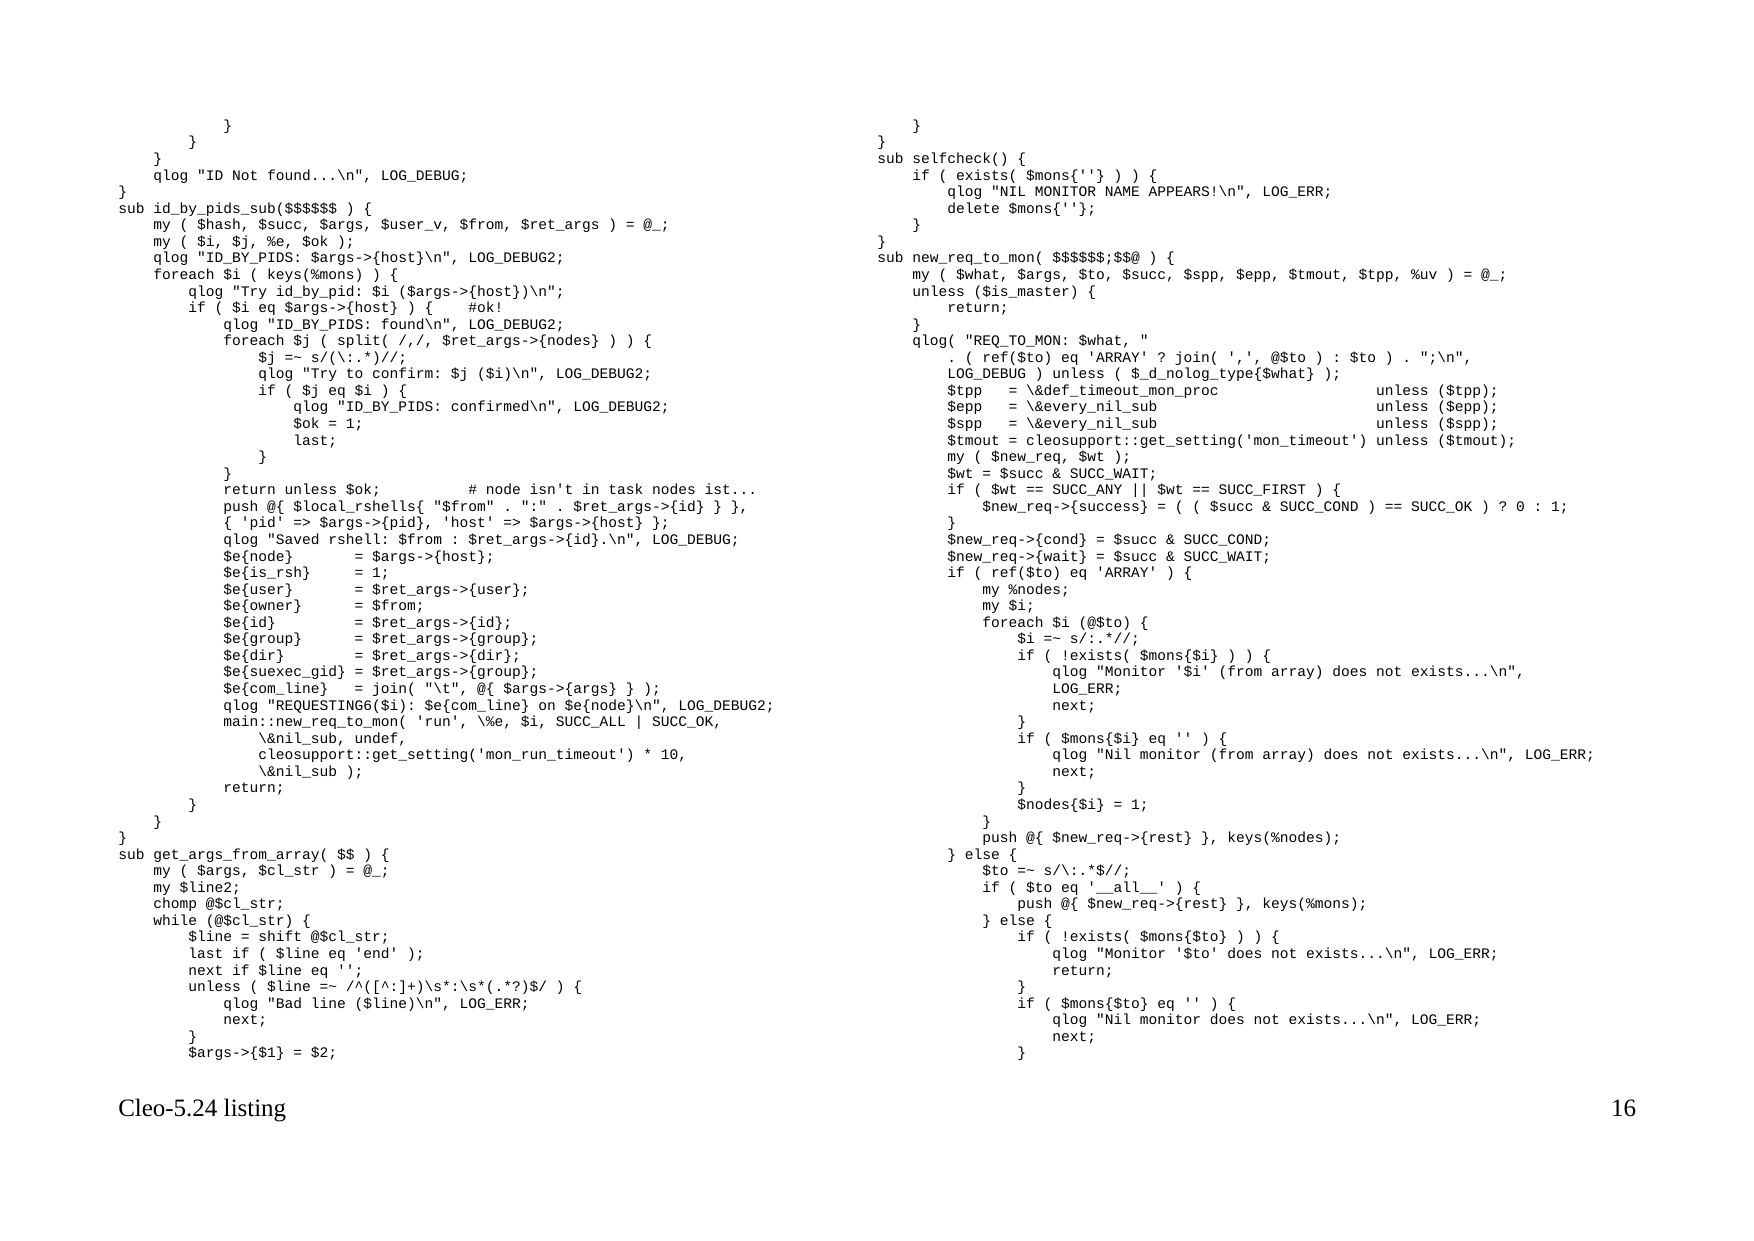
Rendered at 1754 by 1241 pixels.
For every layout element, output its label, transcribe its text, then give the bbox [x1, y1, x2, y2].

text } [118, 1029, 877, 1046]
text if ( $j eq $i ) { [118, 383, 877, 400]
text $e{owner} = $from; [118, 598, 877, 615]
text } [877, 714, 1636, 731]
text } [877, 217, 1636, 234]
text $j =~ s/(\:.*)//; [118, 350, 877, 367]
text } [118, 135, 877, 151]
text $nodes{$i} = 1; [877, 797, 1636, 814]
text sub new_req_to_mon( $$$$$$;$$@ ) { [877, 251, 1636, 267]
text my ( $hash, $succ, $args, $user_v, $from, $ret_args ) = @_; [118, 217, 877, 234]
text $ok = 1; [118, 416, 877, 433]
text qlog "ID_BY_PIDS: confirmed\n", LOG_DEBUG2; [118, 400, 877, 416]
text $epp = \&every_nil_sub unless ($epp); [877, 400, 1636, 416]
text qlog "Saved rshell: $from : $ret_args->{id}.\n", LOG_DEBUG; [118, 532, 877, 549]
text $e{dir} = $ret_args->{dir}; [118, 648, 877, 665]
text if ( ref($to) eq 'ARRAY' ) { [877, 565, 1636, 582]
text while (@$cl_str) { [118, 913, 877, 930]
text my ( $i, $j, %e, $ok ); [118, 234, 877, 251]
text $e{group} = $ret_args->{group}; [118, 632, 877, 648]
text if ( $wt == SUCC_ANY || $wt == SUCC_FIRST ) { [877, 482, 1636, 499]
text my $i; [877, 598, 1636, 615]
text next if $line eq ''; [118, 963, 877, 979]
text } [877, 516, 1636, 532]
text $tpp = \&def_timeout_mon_proc unless ($tpp); [877, 383, 1636, 400]
text sub selfcheck() { [877, 151, 1636, 168]
text return unless $ok; # node isn't in task nodes ist... [118, 482, 877, 499]
text foreach $i ( keys(%mons) ) { [118, 267, 877, 284]
text if ( $mons{$i} eq '' ) { [877, 731, 1636, 747]
text delete $mons{''}; [877, 201, 1636, 217]
text } [118, 118, 877, 135]
text $e{id} = $ret_args->{id}; [118, 615, 877, 632]
text \&nil_sub ); [118, 764, 877, 781]
text } [877, 234, 1636, 251]
text qlog "ID_BY_PIDS: $args->{host}\n", LOG_DEBUG2; [118, 251, 877, 267]
text my ( $args, $cl_str ) = @_; [118, 863, 877, 880]
text } [877, 1046, 1636, 1062]
text next; [877, 698, 1636, 714]
text $new_req->{success} = ( ( $succ & SUCC_COND ) == SUCC_OK ) ? 0 : 1; [877, 499, 1636, 516]
text $spp = \&every_nil_sub unless ($spp); [877, 416, 1636, 433]
text sub id_by_pids_sub($$$$$$ ) { [118, 201, 877, 217]
text \&nil_sub, undef, [118, 731, 877, 747]
text if ( !exists( $mons{$i} ) ) { [877, 648, 1636, 665]
text my ( $new_req, $wt ); [877, 449, 1636, 466]
text qlog "ID Not found...\n", LOG_DEBUG; [118, 168, 877, 184]
text } [118, 449, 877, 466]
text qlog "REQUESTING6($i): $e{com_line} on $e{node}\n", LOG_DEBUG2; [118, 698, 877, 714]
text foreach $i (@$to) { [877, 615, 1636, 632]
text qlog "Try to confirm: $j ($i)\n", LOG_DEBUG2; [118, 367, 877, 383]
text my $line2; [118, 880, 877, 897]
text my %nodes; [877, 582, 1636, 598]
text } [118, 151, 877, 168]
text $e{suexec_gid} = $ret_args->{group}; [118, 665, 877, 681]
text } [877, 317, 1636, 333]
text . ( ref($to) eq 'ARRAY' ? join( ',', @$to ) : $to ) . ";\n", [877, 350, 1636, 367]
text $e{node} = $args->{host}; [118, 549, 877, 565]
text } [118, 466, 877, 482]
text qlog "NIL MONITOR NAME APPEARS!\n", LOG_ERR; [877, 184, 1636, 201]
text $tmout = cleosupport::get_setting('mon_timeout') unless ($tmout); [877, 433, 1636, 449]
text } [877, 979, 1636, 996]
text if ( $mons{$to} eq '' ) { [877, 996, 1636, 1012]
text sub get_args_from_array( $$ ) { [118, 847, 877, 863]
text last; [118, 433, 877, 449]
text $line = shift @$cl_str; [118, 930, 877, 946]
text } [118, 814, 877, 830]
text $i =~ s/:.*//; [877, 632, 1636, 648]
text LOG_ERR; [877, 681, 1636, 698]
text push @{ $local_rshells{ "$from" . ":" . $ret_args->{id} } }, [118, 499, 877, 516]
text next; [877, 764, 1636, 781]
text qlog "Nil monitor (from array) does not exists...\n", LOG_ERR; [877, 747, 1636, 764]
text $new_req->{cond} = $succ & SUCC_COND; [877, 532, 1636, 549]
text return; [118, 781, 877, 797]
text main::new_req_to_mon( 'run', \%e, $i, SUCC_ALL | SUCC_OK, [118, 714, 877, 731]
text } [877, 781, 1636, 797]
text } [118, 797, 877, 814]
text $wt = $succ & SUCC_WAIT; [877, 466, 1636, 482]
text if ( exists( $mons{''} ) ) { [877, 168, 1636, 184]
text next; [118, 1012, 877, 1029]
text } [877, 814, 1636, 830]
text qlog "Nil monitor does not exists...\n", LOG_ERR; [877, 1012, 1636, 1029]
text { 'pid' => $args->{pid}, 'host' => $args->{host} }; [118, 516, 877, 532]
text } else { [877, 913, 1636, 930]
text } [877, 135, 1636, 151]
text push @{ $new_req->{rest} }, keys(%mons); [877, 897, 1636, 913]
text qlog( "REQ_TO_MON: $what, " [877, 333, 1636, 350]
text chomp @$cl_str; [118, 897, 877, 913]
text qlog "Monitor '$i' (from array) does not exists...\n", [877, 665, 1636, 681]
text $e{user} = $ret_args->{user}; [118, 582, 877, 598]
text cleosupport::get_setting('mon_run_timeout') * 10, [118, 747, 877, 764]
text } [118, 184, 877, 201]
text } [877, 118, 1636, 135]
text $e{com_line} = join( "\t", @{ $args->{args} } ); [118, 681, 877, 698]
text next; [877, 1029, 1636, 1046]
text last if ( $line eq 'end' ); [118, 946, 877, 963]
text foreach $j ( split( /,/, $ret_args->{nodes} ) ) { [118, 333, 877, 350]
text qlog "Bad line ($line)\n", LOG_ERR; [118, 996, 877, 1012]
text return; [877, 963, 1636, 979]
text } else { [877, 847, 1636, 863]
text LOG_DEBUG ) unless ( $_d_nolog_type{$what} ); [877, 367, 1636, 383]
text $e{is_rsh} = 1; [118, 565, 877, 582]
text qlog "Try id_by_pid: $i ($args->{host})\n"; [118, 284, 877, 300]
text unless ($is_master) { [877, 284, 1636, 300]
text qlog "Monitor '$to' does not exists...\n", LOG_ERR; [877, 946, 1636, 963]
text if ( !exists( $mons{$to} ) ) { [877, 930, 1636, 946]
text my ( $what, $args, $to, $succ, $spp, $epp, $tmout, $tpp, %uv ) = @_; [877, 267, 1636, 284]
text if ( $to eq '__all__' ) { [877, 880, 1636, 897]
text if ( $i eq $args->{host} ) { #ok! [118, 300, 877, 317]
text $to =~ s/\:.*$//; [877, 863, 1636, 880]
text return; [877, 300, 1636, 317]
text push @{ $new_req->{rest} }, keys(%nodes); [877, 830, 1636, 847]
text } [118, 830, 877, 847]
text unless ( $line =~ /^([^:]+)\s*:\s*(.*?)$/ ) { [118, 979, 877, 996]
text qlog "ID_BY_PIDS: found\n", LOG_DEBUG2; [118, 317, 877, 333]
text $args->{$1} = $2; [118, 1046, 877, 1062]
text $new_req->{wait} = $succ & SUCC_WAIT; [877, 549, 1636, 565]
